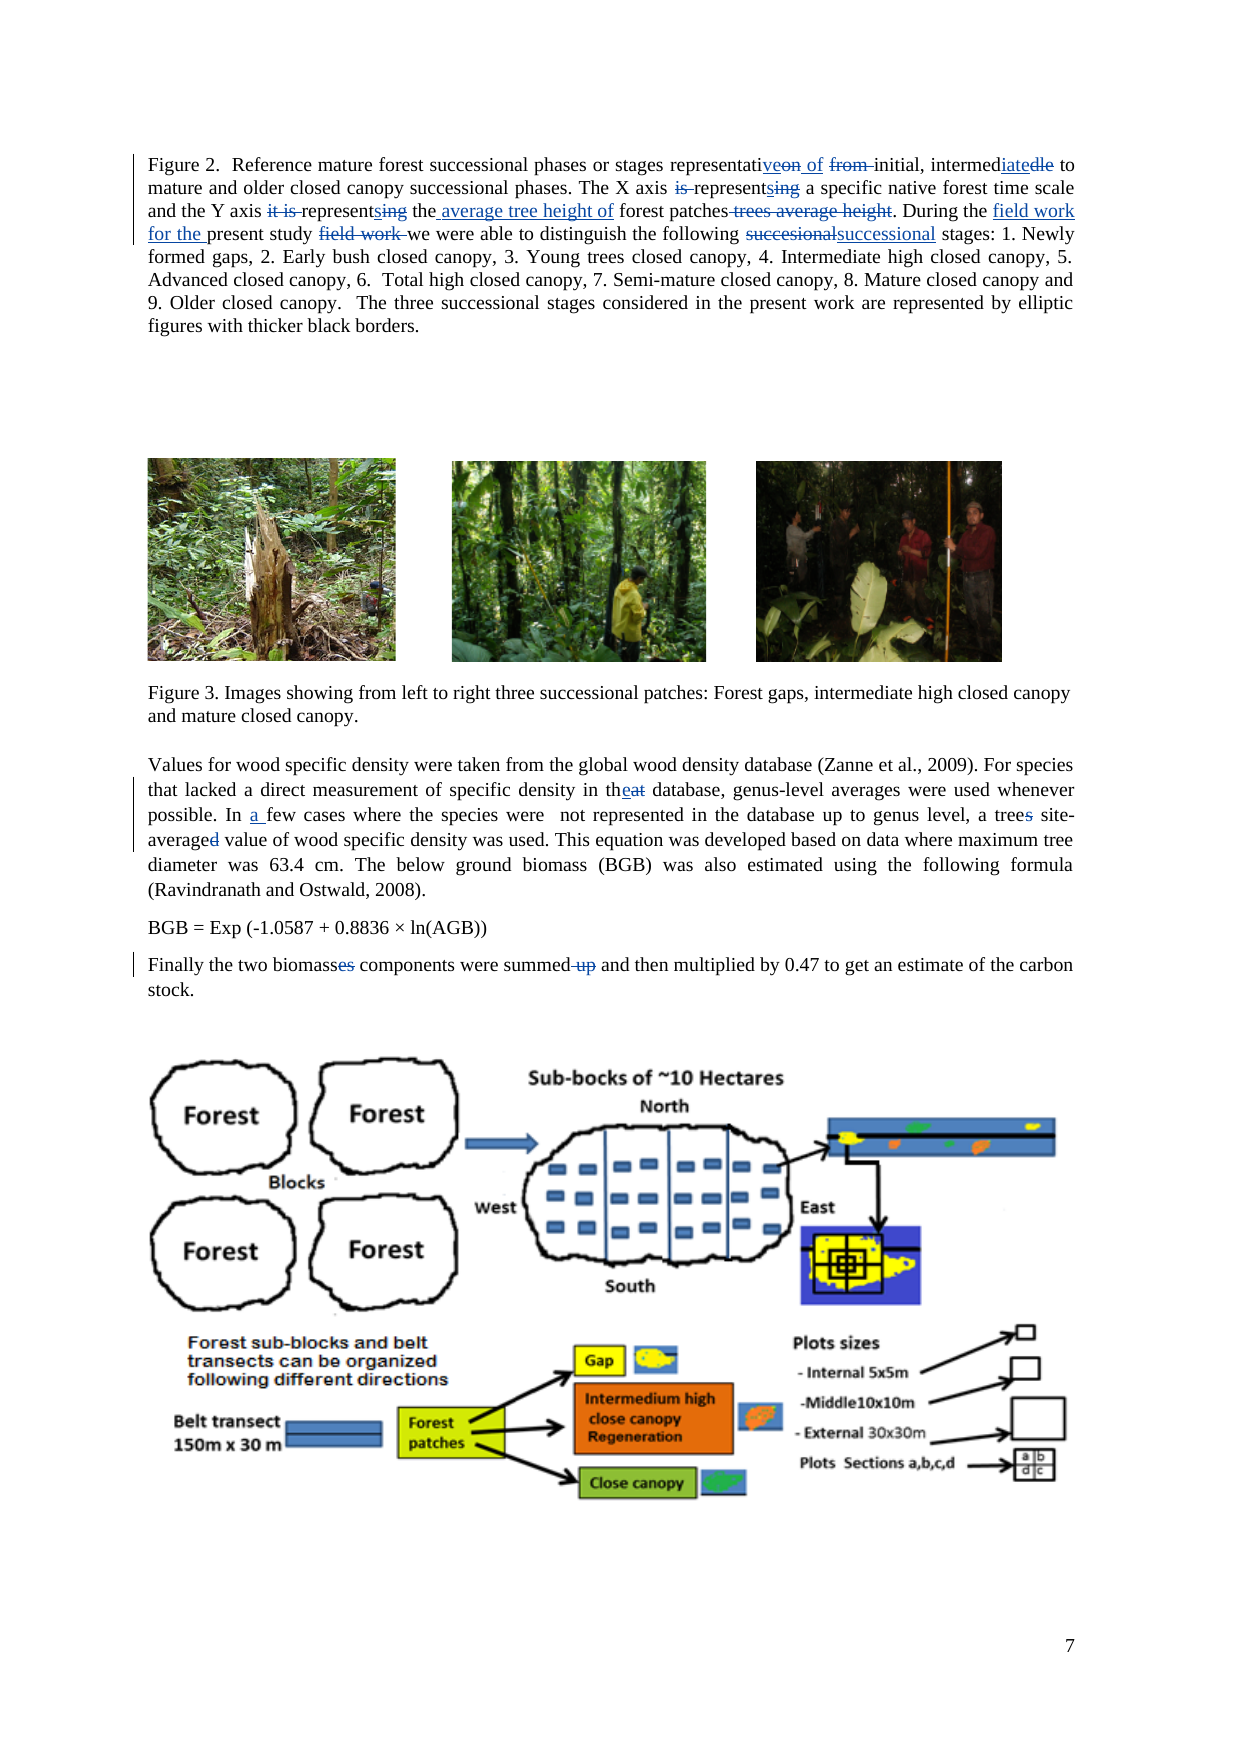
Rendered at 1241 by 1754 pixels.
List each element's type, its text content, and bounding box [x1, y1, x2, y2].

picture [756, 461, 1002, 662]
text Figure 3. Images showing from left to right three successional patches: Forest gaps, intermediate high closed canopy and mature closed canopy. [148, 681, 1075, 727]
text Values for wood specific density were taken from the global wood density database (Zanne et al., 2009). For species that lacked a direct measurement of specific density in the database, genus-level averages were used whenever possible. In a few cases where the species were not represented in the database up to genus level, a tree site-average value of wood specific density was used. This equation was developed based on data where maximum tree diameter was 63.4 cm. The below ground biomass (BGB) was also estimated using the following formula (Ravindranath and Ostwald, 2008). [148, 752, 1075, 902]
text Figure 2. Reference mature forest successional phases or stages representative of initial, intermediate to mature and older closed canopy successional phases. The X axis represents a specific native forest time scale and the Y axis represents the average tree height of forest patches. During the field work for the present study we were able to distinguish the following successional stages: 1. Newly formed gaps, 2. Early bush closed canopy, 3. Young trees closed canopy, 4. Intermediate high closed canopy, 5. Advanced closed canopy, 6. Total high closed canopy, 7. Semi-mature closed canopy, 8. Mature closed canopy and 9. Older closed canopy. The three successional stages considered in the present work are represented by elliptic figures with thicker black borders. [148, 153, 1075, 337]
picture [147, 458, 396, 661]
picture [147, 1056, 1077, 1508]
text BGB = Exp (-1.0587 + 0.8836 × ln(AGB)) [148, 914, 1075, 939]
picture [451, 461, 707, 662]
text Finally the two biomass components were summed and then multiplied by 0.47 to get an estimate of the carbon stock. [148, 952, 1075, 1002]
